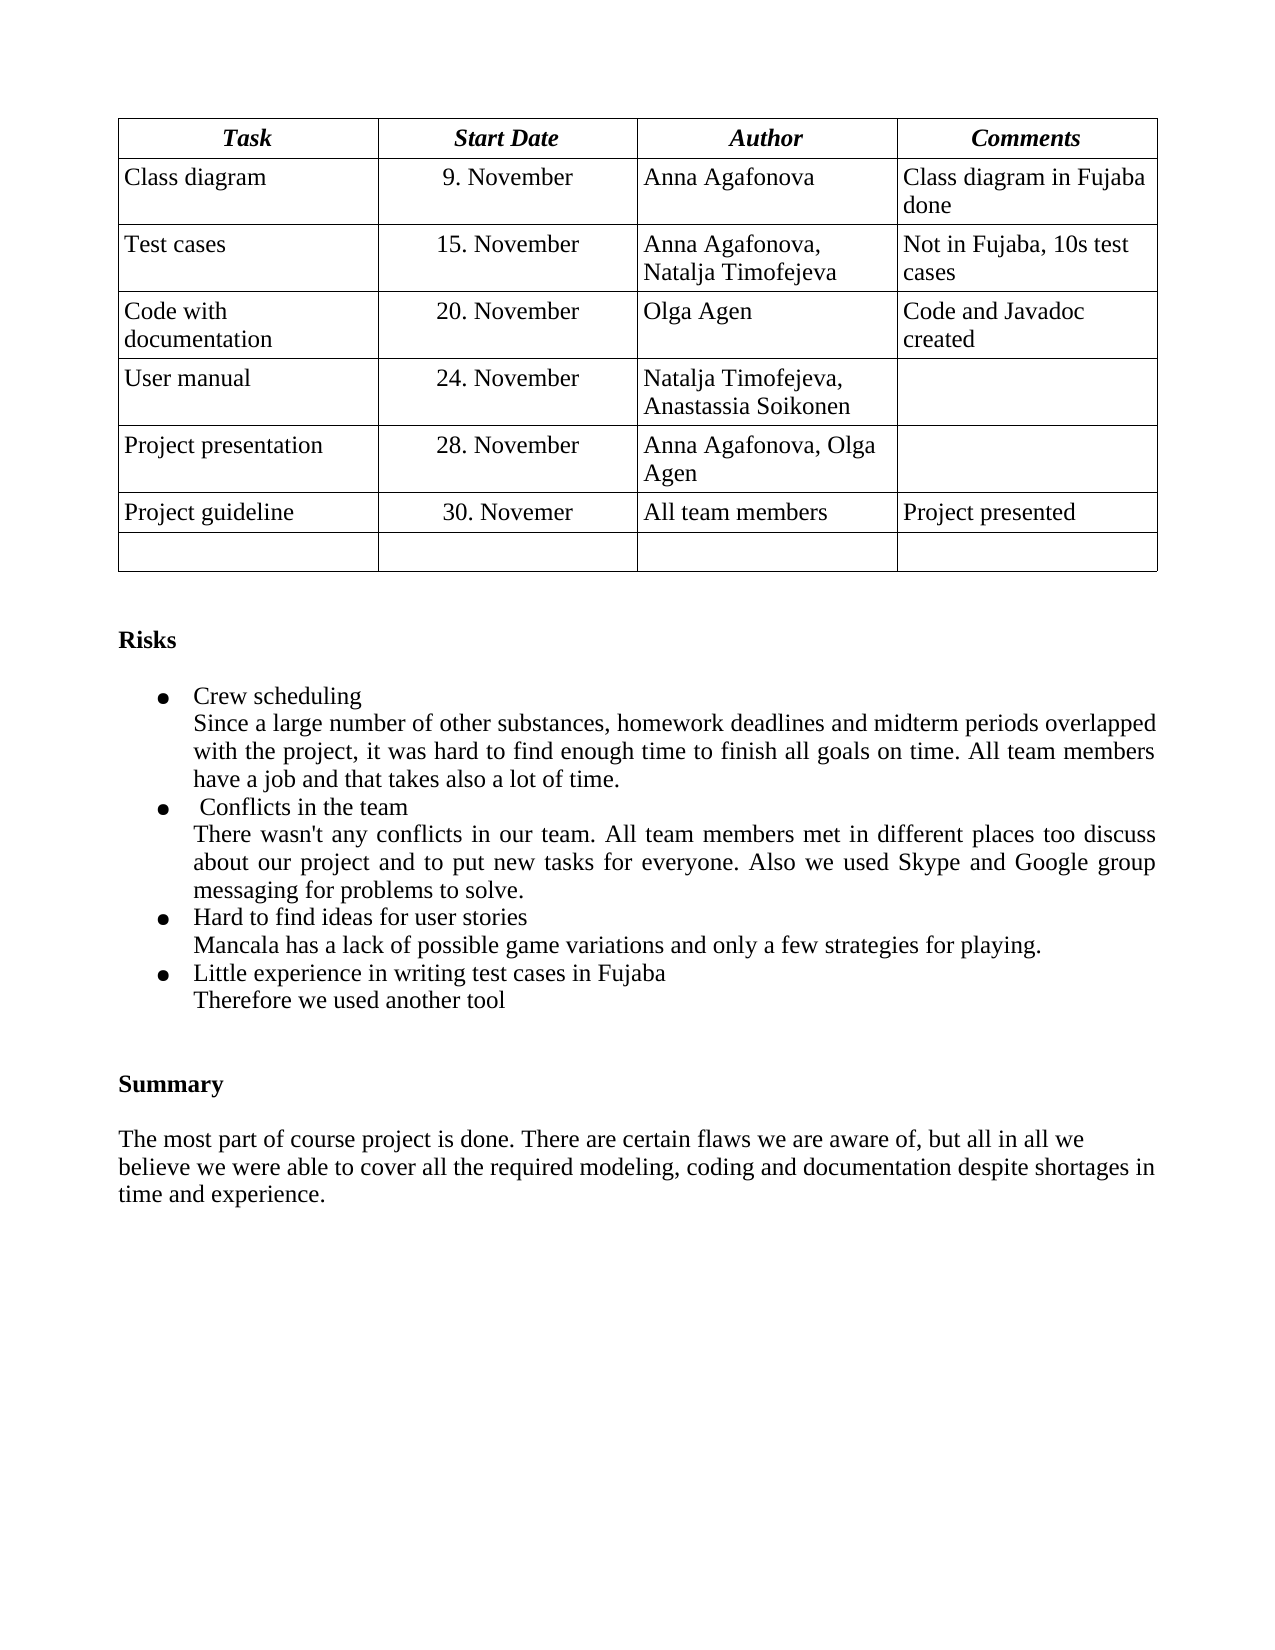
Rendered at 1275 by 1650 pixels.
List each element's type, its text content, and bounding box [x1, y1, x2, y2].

text Risks [118, 626, 1157, 654]
list Therefore we used another tool [156, 987, 1157, 1014]
list There wasn't any conflicts in our team. All team members met in different places too discuss about our project and to put new tasks for everyone. Also we used Skype and Google group messaging for problems to solve. [156, 820, 1157, 903]
table_cell Project guideline [119, 493, 378, 532]
table_cell Code with documentation [119, 292, 378, 358]
table_cell Project presentation [119, 426, 378, 492]
table_cell [119, 533, 378, 571]
table_cell All team members [638, 493, 897, 532]
list Mancala has a lack of possible game variations and only a few strategies for playing. [156, 931, 1157, 959]
table_cell Test cases [119, 225, 378, 291]
table_cell Anna Agafonova, Olga Agen [638, 426, 897, 492]
table_cell [898, 426, 1157, 492]
table_cell Class diagram in Fujaba done [898, 159, 1157, 224]
list Since a large number of other substances, homework deadlines and midterm periods overlapped with the project, it was hard to find enough time to finish all goals on time. All team members have a job and that takes also a lot of time. [156, 709, 1157, 793]
list Crew scheduling [156, 682, 1157, 709]
table_cell 9. November [379, 159, 637, 224]
table_cell Class diagram [119, 159, 378, 224]
table_header Start Date [379, 119, 637, 157]
table_cell [898, 533, 1157, 571]
table_cell Olga Agen [638, 292, 897, 358]
table_cell 15. November [379, 225, 637, 291]
table_header Comments [898, 119, 1157, 157]
table_cell [638, 533, 897, 571]
table_header Task [119, 119, 378, 157]
table_cell Natalja Timofejeva, Anastassia Soikonen [638, 359, 897, 425]
table_cell Anna Agafonova, Natalja Timofejeva [638, 225, 897, 291]
table_cell 28. November [379, 426, 637, 492]
table_cell [379, 533, 637, 571]
table_cell 20. November [379, 292, 637, 358]
text Summary [118, 1070, 1157, 1097]
table_cell Code and Javadoc created [898, 292, 1157, 358]
text The most part of course project is done. There are certain flaws we are aware of, but all in all we believe we were able to cover all the required modeling, coding and documentation despite shortages in time and experience. [118, 1125, 1157, 1208]
table_header Author [638, 119, 897, 157]
table_cell Not in Fujaba, 10s test cases [898, 225, 1157, 291]
table_cell Anna Agafonova [638, 159, 897, 224]
table_cell 24. November [379, 359, 637, 425]
list Conflicts in the team [156, 793, 1157, 820]
table_cell Project presented [898, 493, 1157, 532]
table_cell [898, 359, 1157, 425]
table_cell User manual [119, 359, 378, 425]
table_cell 30. Novemer [379, 493, 637, 532]
list Hard to find ideas for user stories [156, 903, 1157, 931]
list Little experience in writing test cases in Fujaba [156, 959, 1157, 987]
